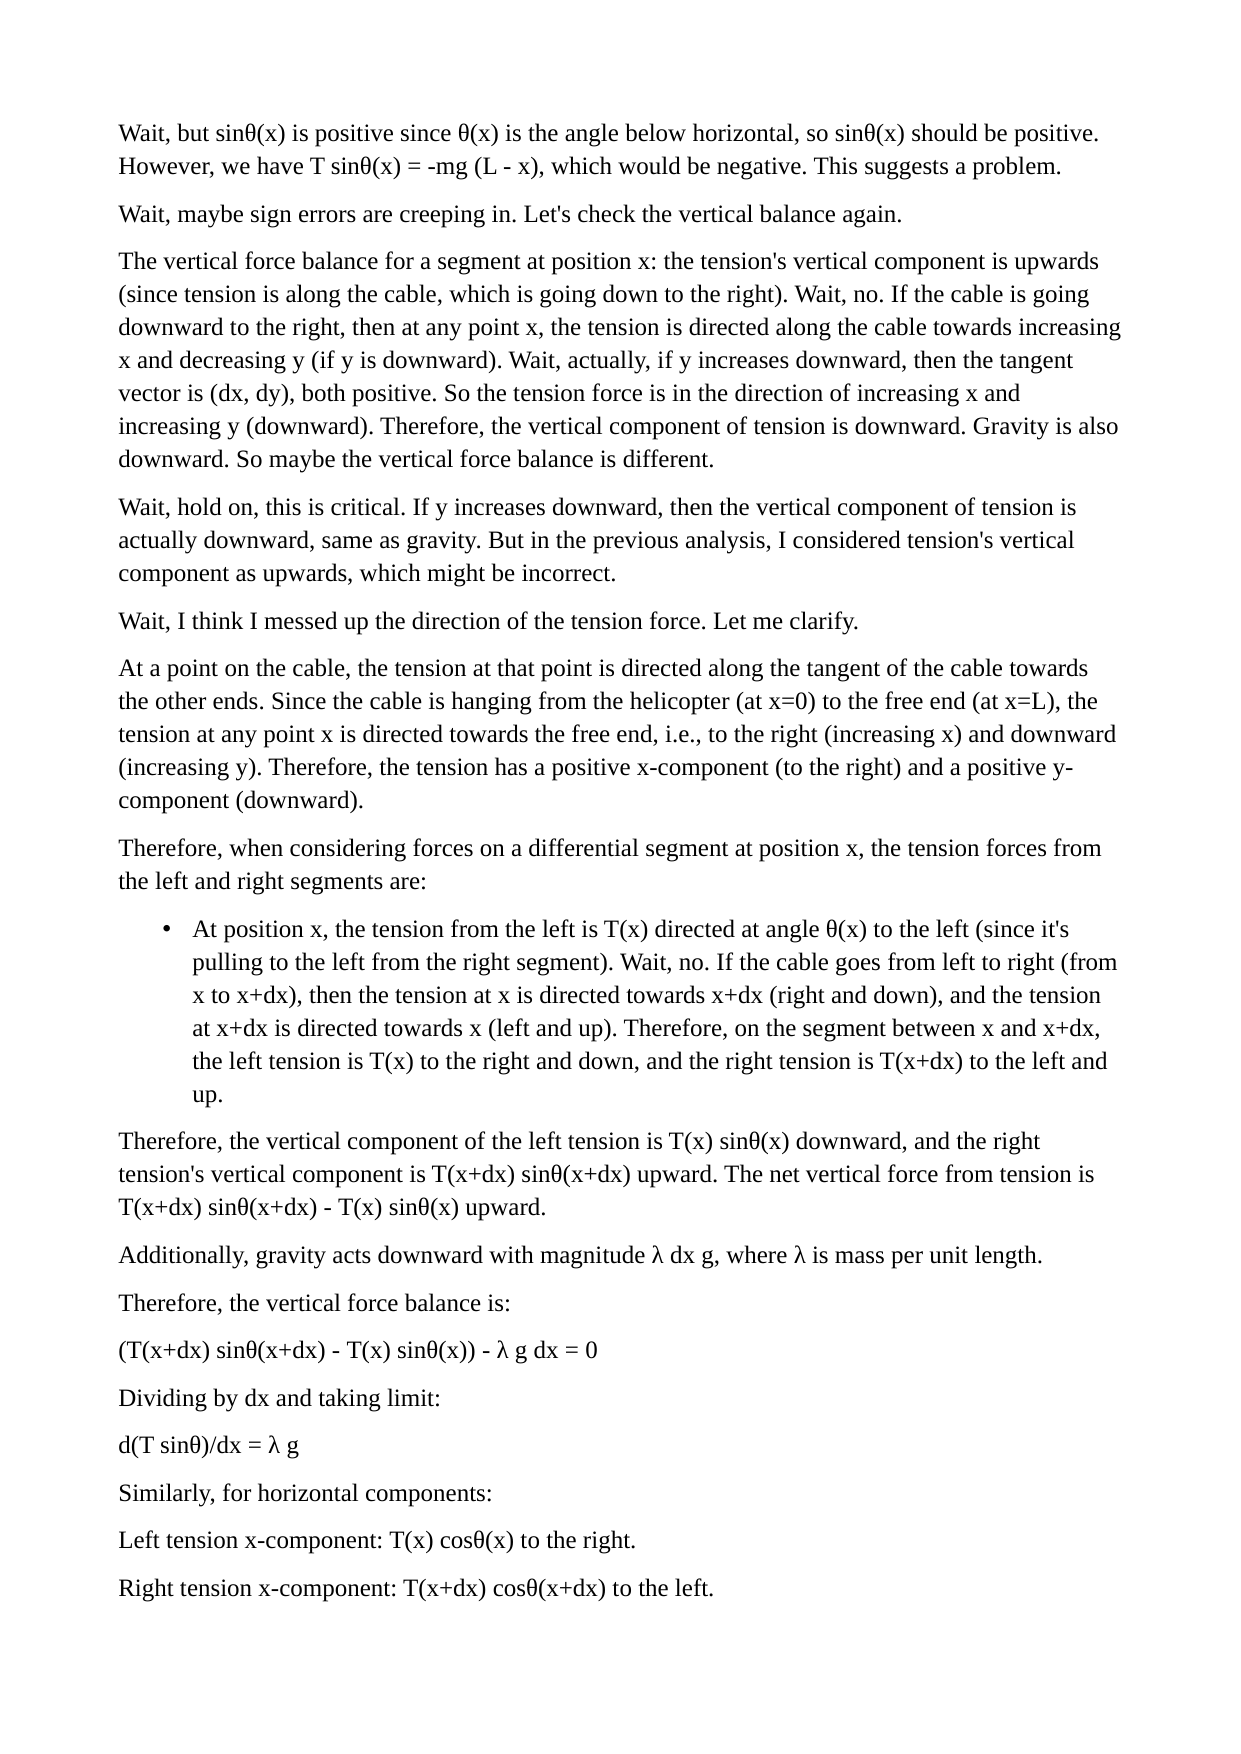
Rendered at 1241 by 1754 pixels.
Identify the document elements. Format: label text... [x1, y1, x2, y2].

text (T(x+dx) sinθ(x+dx) - T(x) sinθ(x)) - λ g dx = 0 [118, 1335, 1122, 1364]
text d(T sinθ)/dx = λ g [118, 1430, 1122, 1459]
text The vertical force balance for a segment at position x: the tension's vertical component is upwards (since tension is along the cable, which is going down to the right). Wait, no. If the cable is going downward to the right, then at any point x, the tension is directed along the cable towards increasing x and decreasing y (if y is downward). Wait, actually, if y increases downward, then the tangent vector is (dx, dy), both positive. So the tension force is in the direction of increasing x and increasing y (downward). Therefore, the vertical component of tension is downward. Gravity is also downward. So maybe the vertical force balance is different. [118, 246, 1122, 473]
text Wait, maybe sign errors are creeping in. Let's check the vertical balance again. [118, 199, 1122, 227]
text Wait, hold on, this is critical. If y increases downward, then the vertical component of tension is actually downward, same as gravity. But in the previous analysis, I considered tension's vertical component as upwards, which might be incorrect. [118, 492, 1122, 587]
text Additionally, gravity acts downward with magnitude λ dx g, where λ is mass per unit length. [118, 1240, 1122, 1269]
text Therefore, when considering forces on a differential segment at position x, the tension forces from the left and right segments are: [118, 833, 1122, 895]
text Right tension x-component: T(x+dx) cosθ(x+dx) to the left. [118, 1573, 1122, 1602]
text Wait, but sinθ(x) is positive since θ(x) is the angle below horizontal, so sinθ(x) should be positive. However, we have T sinθ(x) = -mg (L - x), which would be negative. This suggests a problem. [118, 118, 1122, 180]
text Dividing by dx and taking limit: [118, 1383, 1122, 1412]
list At position x, the tension from the left is T(x) directed at angle θ(x) to the left (since it's pulling to the left from the right segment). Wait, no. If the cable goes from left to right (from x to x+dx), then the tension at x is directed towards x+dx (right and down), and the tension at x+dx is directed towards x (left and up). Therefore, on the segment between x and x+dx, the left tension is T(x) to the right and down, and the right tension is T(x+dx) to the left and up. [162, 914, 1122, 1107]
text Similarly, for horizontal components: [118, 1478, 1122, 1507]
text Wait, I think I messed up the direction of the tension force. Let me clarify. [118, 606, 1122, 634]
text Therefore, the vertical force balance is: [118, 1288, 1122, 1316]
text Left tension x-component: T(x) cosθ(x) to the right. [118, 1526, 1122, 1554]
text At a point on the cable, the tension at that point is directed along the tangent of the cable towards the other ends. Since the cable is hanging from the helicopter (at x=0) to the free end (at x=L), the tension at any point x is directed towards the free end, i.e., to the right (increasing x) and downward (increasing y). Therefore, the tension has a positive x-component (to the right) and a positive y-component (downward). [118, 653, 1122, 814]
text Therefore, the vertical component of the left tension is T(x) sinθ(x) downward, and the right tension's vertical component is T(x+dx) sinθ(x+dx) upward. The net vertical force from tension is T(x+dx) sinθ(x+dx) - T(x) sinθ(x) upward. [118, 1126, 1122, 1221]
